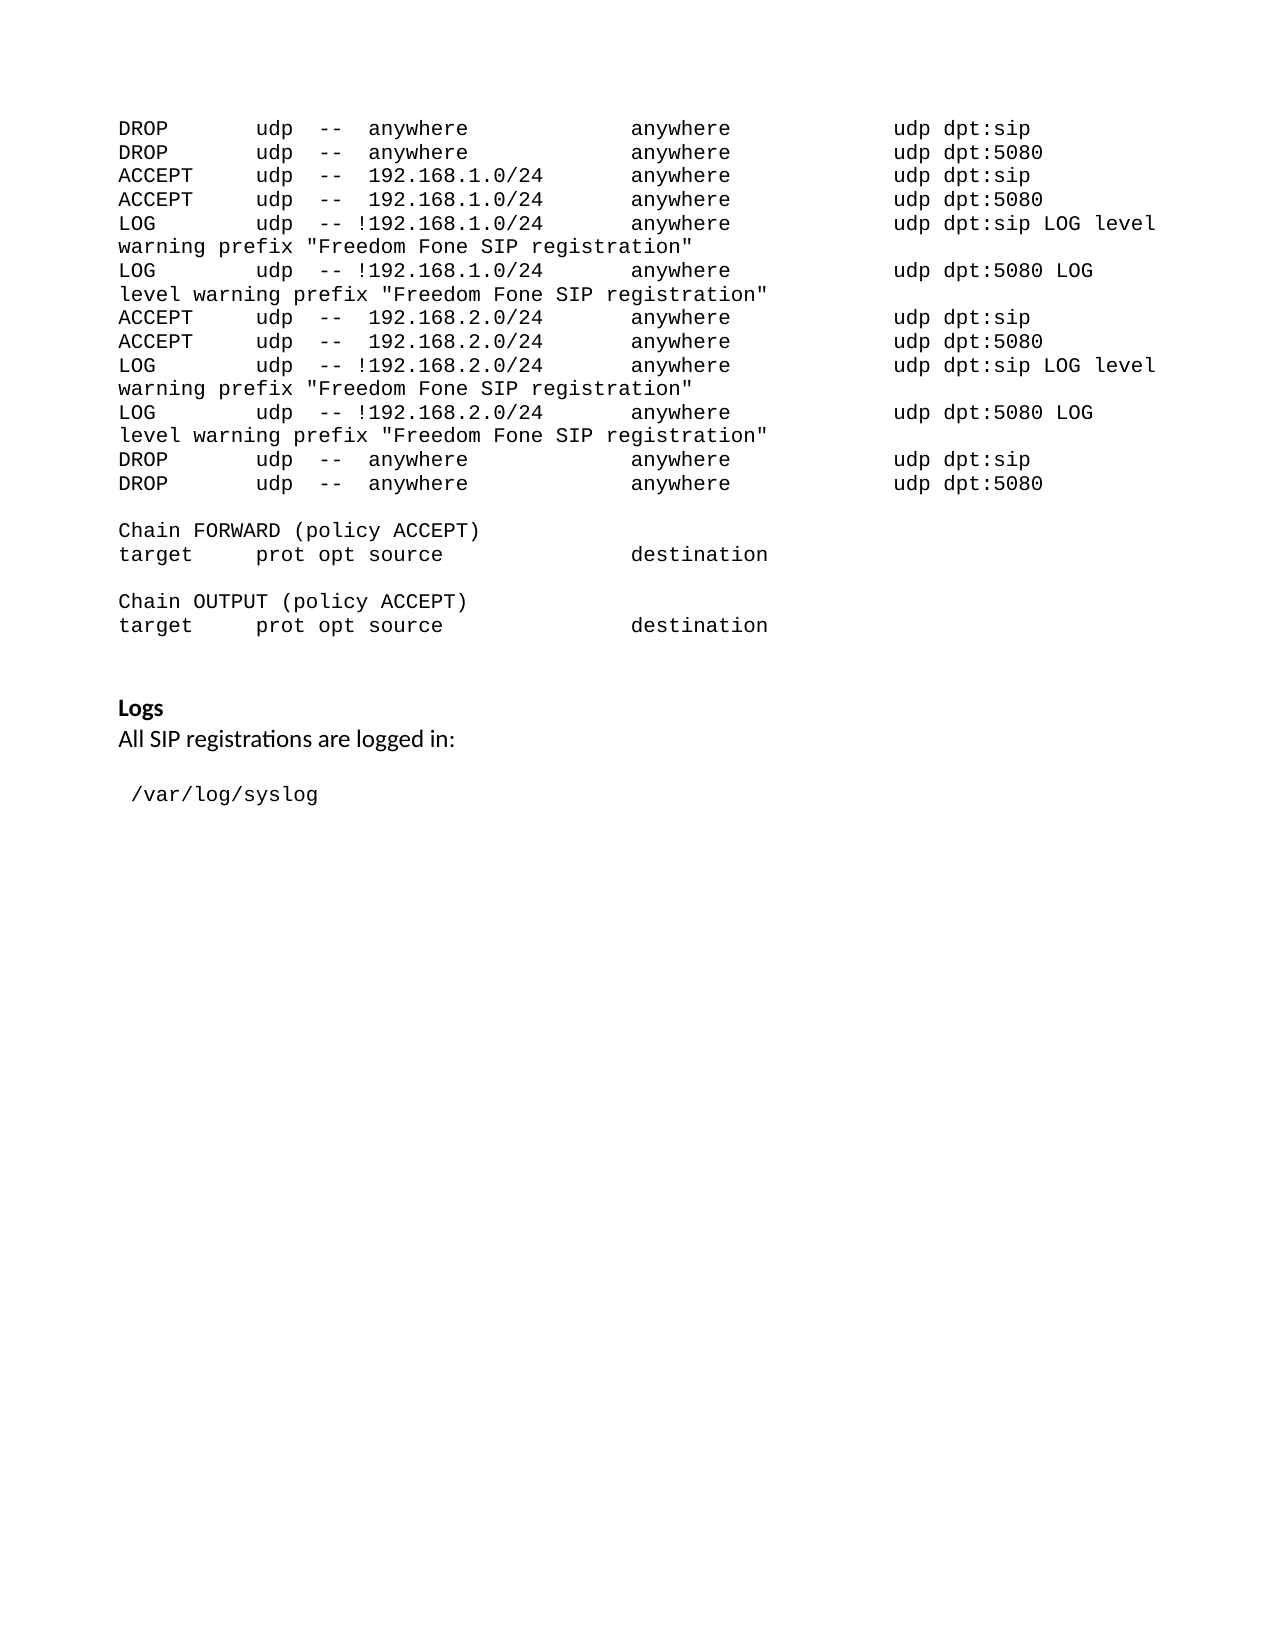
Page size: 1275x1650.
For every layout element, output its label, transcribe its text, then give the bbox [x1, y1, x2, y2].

text DROP udp -- anywhere anywhere udp dpt:sip [118, 449, 1157, 473]
text LOG udp -- !192.168.2.0/24 anywhere udp dpt:5080 LOG level warning prefix "Freedom Fone SIP registration" [118, 402, 1157, 449]
text LOG udp -- !192.168.2.0/24 anywhere udp dpt:sip LOG level warning prefix "Freedom Fone SIP registration" [118, 354, 1157, 402]
text ACCEPT udp -- 192.168.1.0/24 anywhere udp dpt:5080 [118, 189, 1157, 213]
text Chain OUTPUT (policy ACCEPT) [118, 591, 1157, 615]
text /var/log/syslog [118, 784, 1157, 808]
text DROP udp -- anywhere anywhere udp dpt:sip [118, 118, 1157, 142]
text DROP udp -- anywhere anywhere udp dpt:5080 [118, 473, 1157, 496]
text LOG udp -- !192.168.1.0/24 anywhere udp dpt:sip LOG level warning prefix "Freedom Fone SIP registration" [118, 213, 1157, 260]
text target prot opt source destination [118, 544, 1157, 567]
text DROP udp -- anywhere anywhere udp dpt:5080 [118, 142, 1157, 165]
text All SIP registrations are logged in: [118, 723, 1157, 753]
text ACCEPT udp -- 192.168.2.0/24 anywhere udp dpt:5080 [118, 331, 1157, 354]
text Logs [118, 692, 1157, 723]
text target prot opt source destination [118, 615, 1157, 638]
text ACCEPT udp -- 192.168.1.0/24 anywhere udp dpt:sip [118, 165, 1157, 189]
text Chain FORWARD (policy ACCEPT) [118, 520, 1157, 544]
text ACCEPT udp -- 192.168.2.0/24 anywhere udp dpt:sip [118, 307, 1157, 331]
text LOG udp -- !192.168.1.0/24 anywhere udp dpt:5080 LOG level warning prefix "Freedom Fone SIP registration" [118, 260, 1157, 307]
